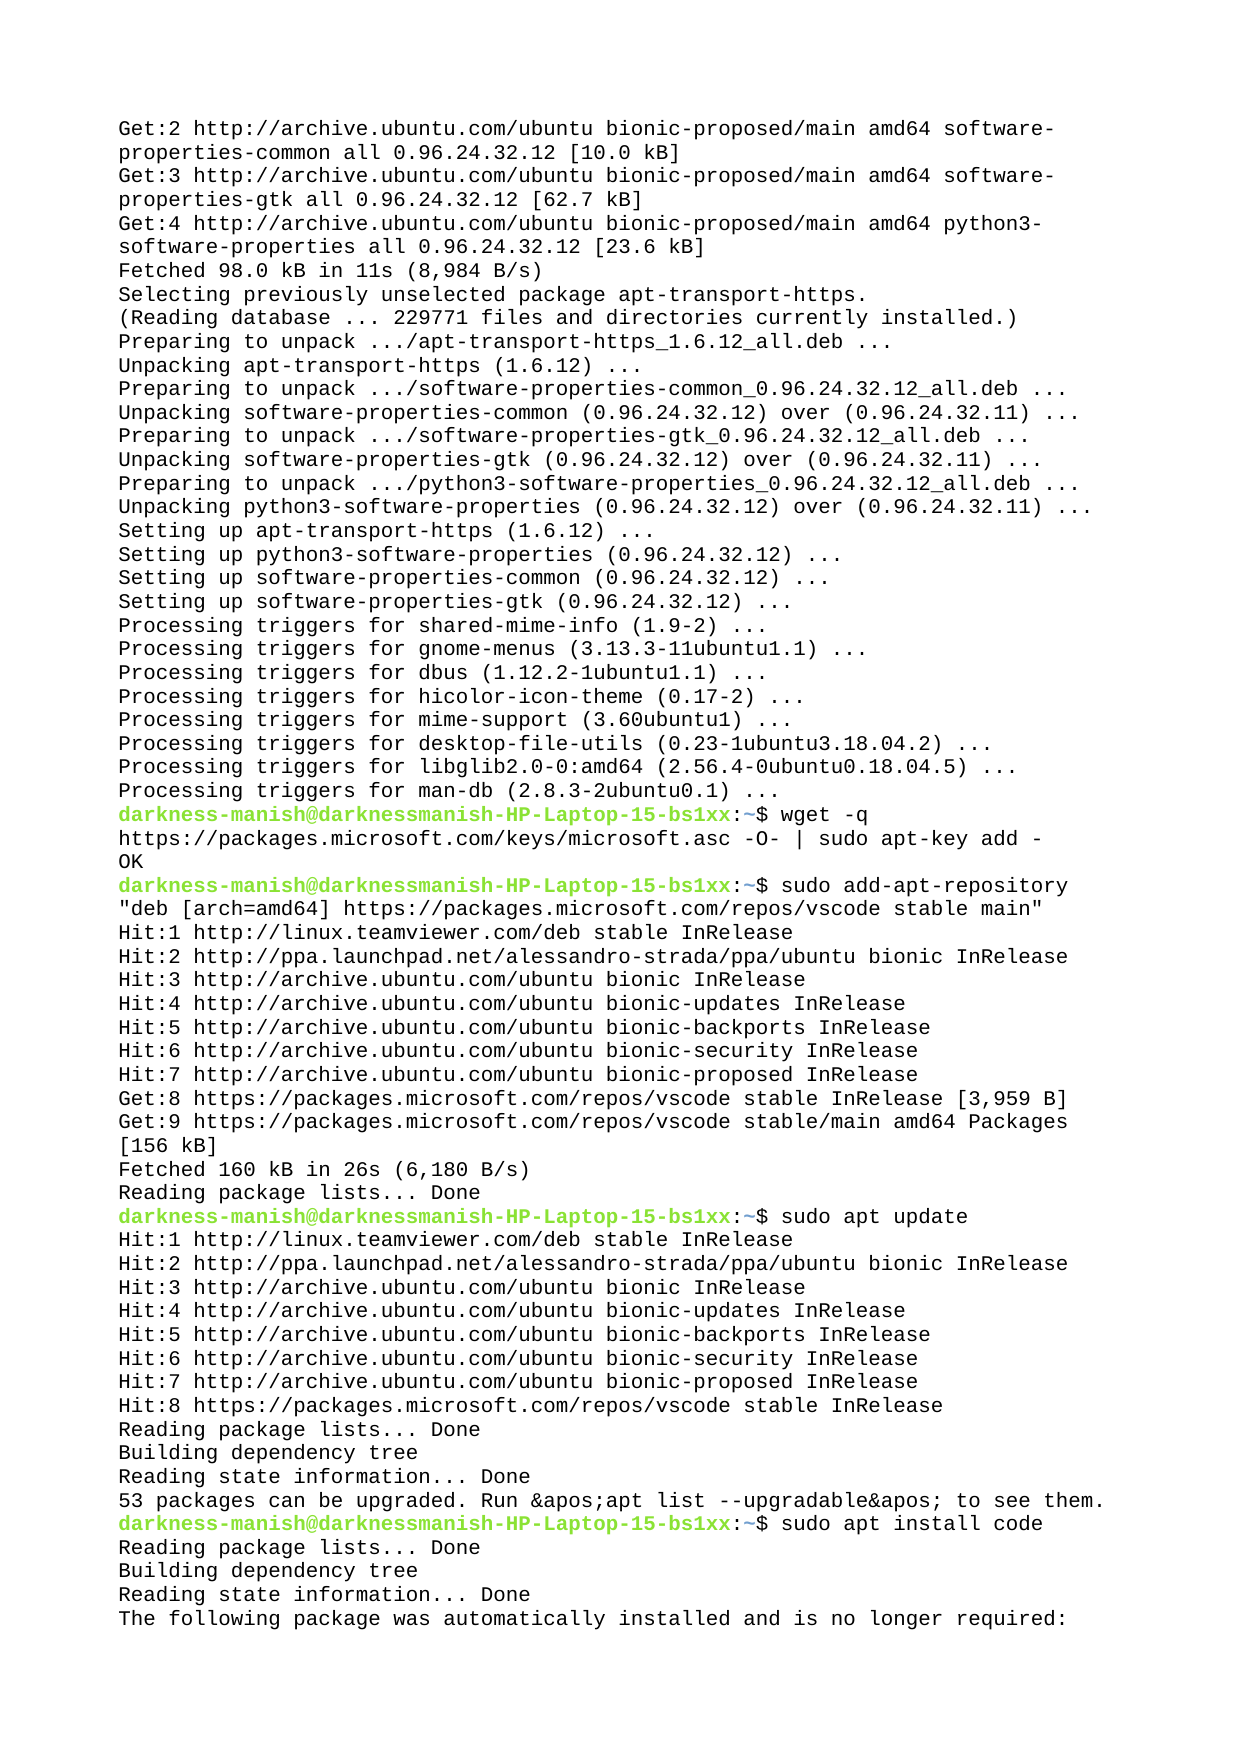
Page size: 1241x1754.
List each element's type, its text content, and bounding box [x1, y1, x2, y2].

text Reading state information... Done [118, 1584, 1122, 1608]
text Setting up apt-transport-https (1.6.12) ... [118, 520, 1122, 544]
text Hit:3 http://archive.ubuntu.com/ubuntu bionic InRelease [118, 1277, 1122, 1300]
text Get:4 http://archive.ubuntu.com/ubuntu bionic-proposed/main amd64 python3-software-properties all 0.96.24.32.12 [23.6 kB] [118, 213, 1122, 260]
text Preparing to unpack .../software-properties-gtk_0.96.24.32.12_all.deb ... [118, 426, 1122, 449]
text Get:8 https://packages.microsoft.com/repos/vscode stable InRelease [3,959 B] [118, 1088, 1122, 1111]
text OK [118, 851, 1122, 875]
text Fetched 160 kB in 26s (6,180 B/s) [118, 1158, 1122, 1182]
text Selecting previously unselected package apt-transport-https. [118, 284, 1122, 307]
text Hit:7 http://archive.ubuntu.com/ubuntu bionic-proposed InRelease [118, 1371, 1122, 1395]
text Setting up python3-software-properties (0.96.24.32.12) ... [118, 544, 1122, 567]
text Preparing to unpack .../software-properties-common_0.96.24.32.12_all.deb ... [118, 378, 1122, 402]
text Processing triggers for gnome-menus (3.13.3-11ubuntu1.1) ... [118, 638, 1122, 662]
text Hit:1 http://linux.teamviewer.com/deb stable InRelease [118, 1229, 1122, 1253]
text Preparing to unpack .../python3-software-properties_0.96.24.32.12_all.deb ... [118, 473, 1122, 496]
text Hit:4 http://archive.ubuntu.com/ubuntu bionic-updates InRelease [118, 993, 1122, 1017]
text Hit:8 https://packages.microsoft.com/repos/vscode stable InRelease [118, 1395, 1122, 1419]
text Reading package lists... Done [118, 1537, 1122, 1561]
text Setting up software-properties-common (0.96.24.32.12) ... [118, 567, 1122, 591]
text Hit:7 http://archive.ubuntu.com/ubuntu bionic-proposed InRelease [118, 1064, 1122, 1088]
text Preparing to unpack .../apt-transport-https_1.6.12_all.deb ... [118, 331, 1122, 354]
text 53 packages can be upgraded. Run &apos;apt list --upgradable&apos; to see them. [118, 1489, 1122, 1513]
text Get:2 http://archive.ubuntu.com/ubuntu bionic-proposed/main amd64 software-properties-common all 0.96.24.32.12 [10.0 kB] [118, 118, 1122, 165]
text Processing triggers for dbus (1.12.2-1ubuntu1.1) ... [118, 662, 1122, 686]
text Reading state information... Done [118, 1466, 1122, 1489]
text Processing triggers for libglib2.0-0:amd64 (2.56.4-0ubuntu0.18.04.5) ... [118, 757, 1122, 780]
text darkness-manish@darknessmanish-HP-Laptop-15-bs1xx:~$ sudo apt install code [118, 1513, 1122, 1537]
text Processing triggers for hicolor-icon-theme (0.17-2) ... [118, 686, 1122, 709]
text The following package was automatically installed and is no longer required: [118, 1608, 1122, 1631]
text Building dependency tree [118, 1442, 1122, 1466]
text Hit:5 http://archive.ubuntu.com/ubuntu bionic-backports InRelease [118, 1324, 1122, 1348]
text (Reading database ... 229771 files and directories currently installed.) [118, 307, 1122, 331]
text Unpacking python3-software-properties (0.96.24.32.12) over (0.96.24.32.11) ... [118, 496, 1122, 520]
text Processing triggers for mime-support (3.60ubuntu1) ... [118, 709, 1122, 733]
text Hit:2 http://ppa.launchpad.net/alessandro-strada/ppa/ubuntu bionic InRelease [118, 1253, 1122, 1277]
text Hit:3 http://archive.ubuntu.com/ubuntu bionic InRelease [118, 969, 1122, 993]
text darkness-manish@darknessmanish-HP-Laptop-15-bs1xx:~$ wget -q https://packages.microsoft.com/keys/microsoft.asc -O- | sudo apt-key add - [118, 804, 1122, 851]
text Unpacking software-properties-gtk (0.96.24.32.12) over (0.96.24.32.11) ... [118, 449, 1122, 473]
text Get:9 https://packages.microsoft.com/repos/vscode stable/main amd64 Packages [156 kB] [118, 1111, 1122, 1158]
text Hit:5 http://archive.ubuntu.com/ubuntu bionic-backports InRelease [118, 1017, 1122, 1040]
text Hit:1 http://linux.teamviewer.com/deb stable InRelease [118, 922, 1122, 946]
text Hit:4 http://archive.ubuntu.com/ubuntu bionic-updates InRelease [118, 1300, 1122, 1324]
text Get:3 http://archive.ubuntu.com/ubuntu bionic-proposed/main amd64 software-properties-gtk all 0.96.24.32.12 [62.7 kB] [118, 165, 1122, 213]
text darkness-manish@darknessmanish-HP-Laptop-15-bs1xx:~$ sudo add-apt-repository "deb [arch=amd64] https://packages.microsoft.com/repos/vscode stable main" [118, 875, 1122, 922]
text darkness-manish@darknessmanish-HP-Laptop-15-bs1xx:~$ sudo apt update [118, 1206, 1122, 1229]
text Hit:6 http://archive.ubuntu.com/ubuntu bionic-security InRelease [118, 1040, 1122, 1064]
text Fetched 98.0 kB in 11s (8,984 B/s) [118, 260, 1122, 284]
text Unpacking software-properties-common (0.96.24.32.12) over (0.96.24.32.11) ... [118, 402, 1122, 426]
text Processing triggers for man-db (2.8.3-2ubuntu0.1) ... [118, 780, 1122, 804]
text Unpacking apt-transport-https (1.6.12) ... [118, 354, 1122, 378]
text Processing triggers for desktop-file-utils (0.23-1ubuntu3.18.04.2) ... [118, 733, 1122, 757]
text Building dependency tree [118, 1561, 1122, 1584]
text Reading package lists... Done [118, 1419, 1122, 1442]
text Hit:2 http://ppa.launchpad.net/alessandro-strada/ppa/ubuntu bionic InRelease [118, 946, 1122, 969]
text Reading package lists... Done [118, 1182, 1122, 1206]
text Setting up software-properties-gtk (0.96.24.32.12) ... [118, 591, 1122, 615]
text Processing triggers for shared-mime-info (1.9-2) ... [118, 615, 1122, 638]
text Hit:6 http://archive.ubuntu.com/ubuntu bionic-security InRelease [118, 1348, 1122, 1371]
